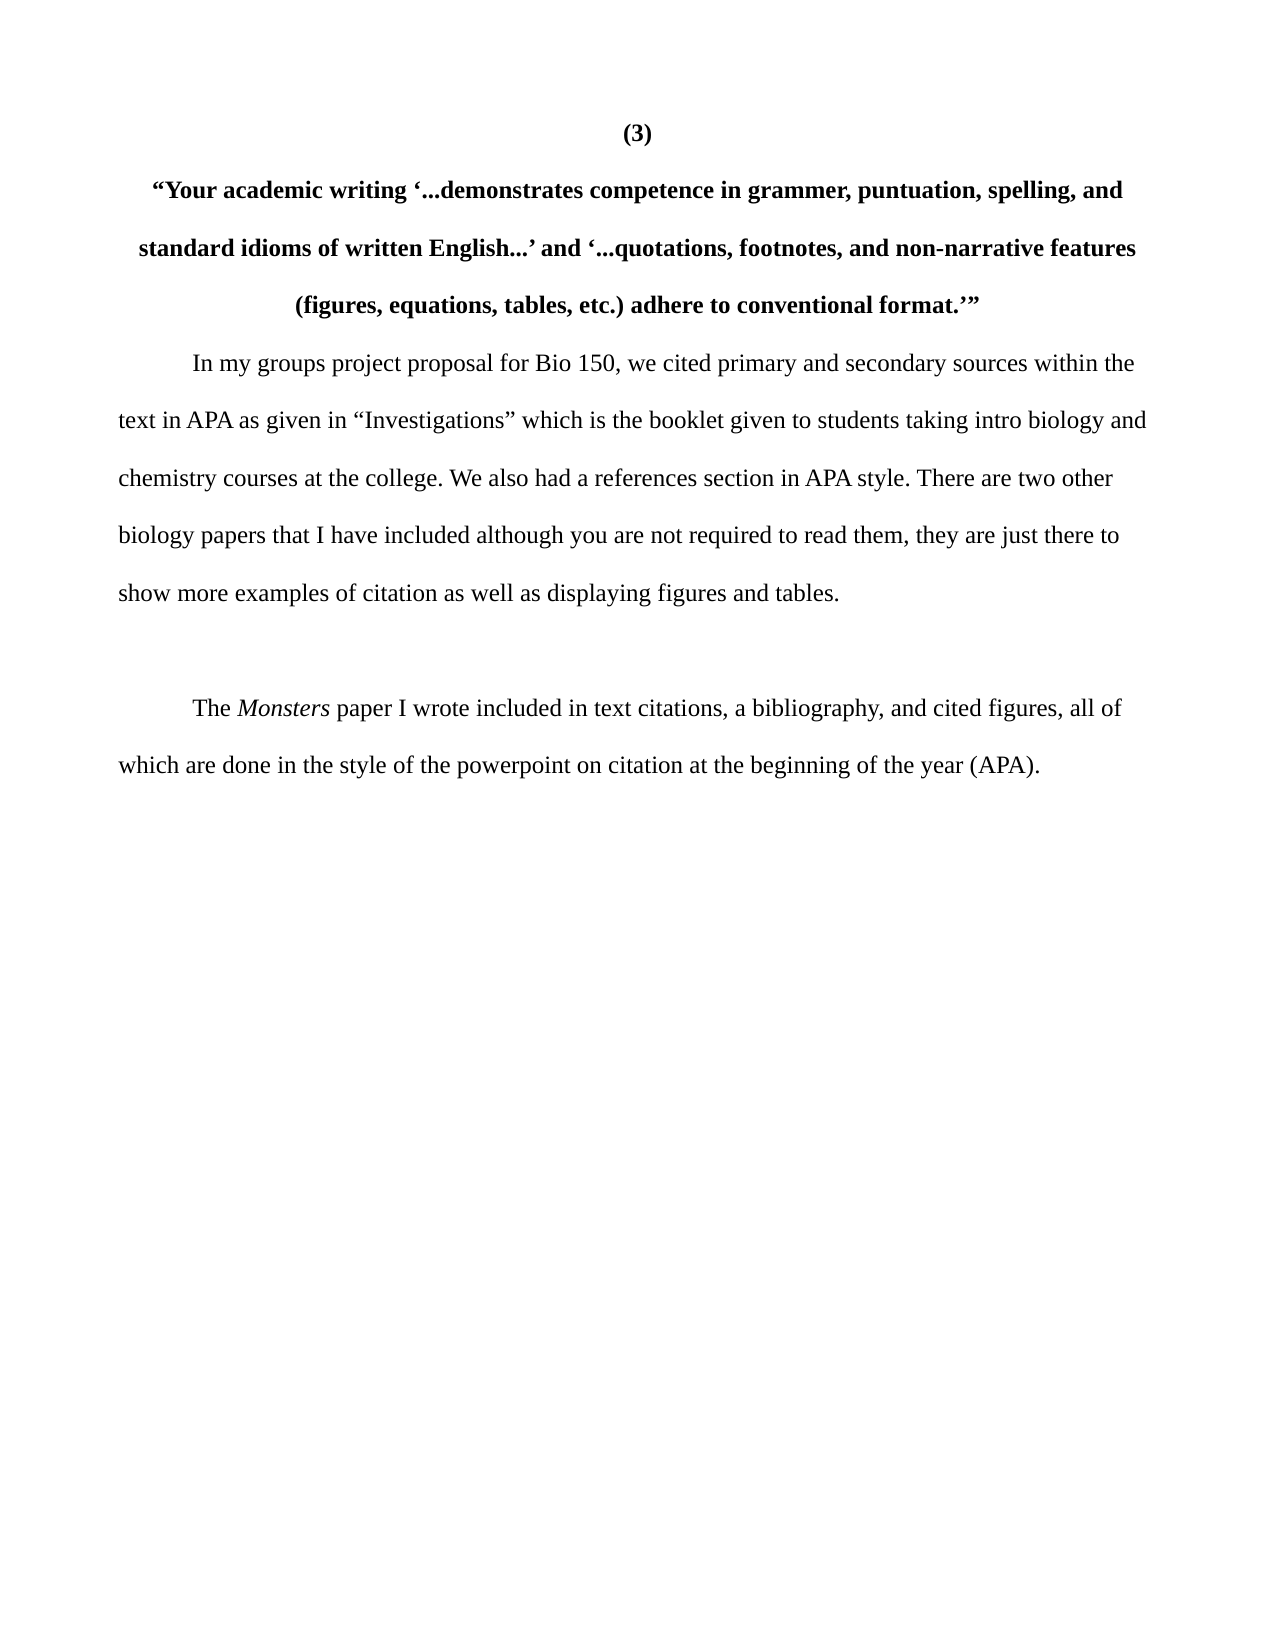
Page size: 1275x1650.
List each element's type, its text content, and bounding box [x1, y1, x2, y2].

text “Your academic writing ‘...demonstrates competence in grammer, puntuation, spelling, and standard idioms of written English...’ and ‘...quotations, footnotes, and non-narrative features (figures, equations, tables, etc.) adhere to conventional format.’” [118, 176, 1157, 319]
text (3) [118, 118, 1157, 147]
text The Monsters paper I wrote included in text citations, a bibliography, and cited figures, all of which are done in the style of the powerpoint on citation at the beginning of the year (APA). [118, 693, 1157, 779]
text In my groups project proposal for Bio 150, we cited primary and secondary sources within the text in APA as given in “Investigations” which is the booklet given to students taking intro biology and chemistry courses at the college. We also had a references section in APA style. There are two other biology papers that I have included although you are not required to read them, they are just there to show more examples of citation as well as displaying figures and tables. [118, 348, 1157, 607]
